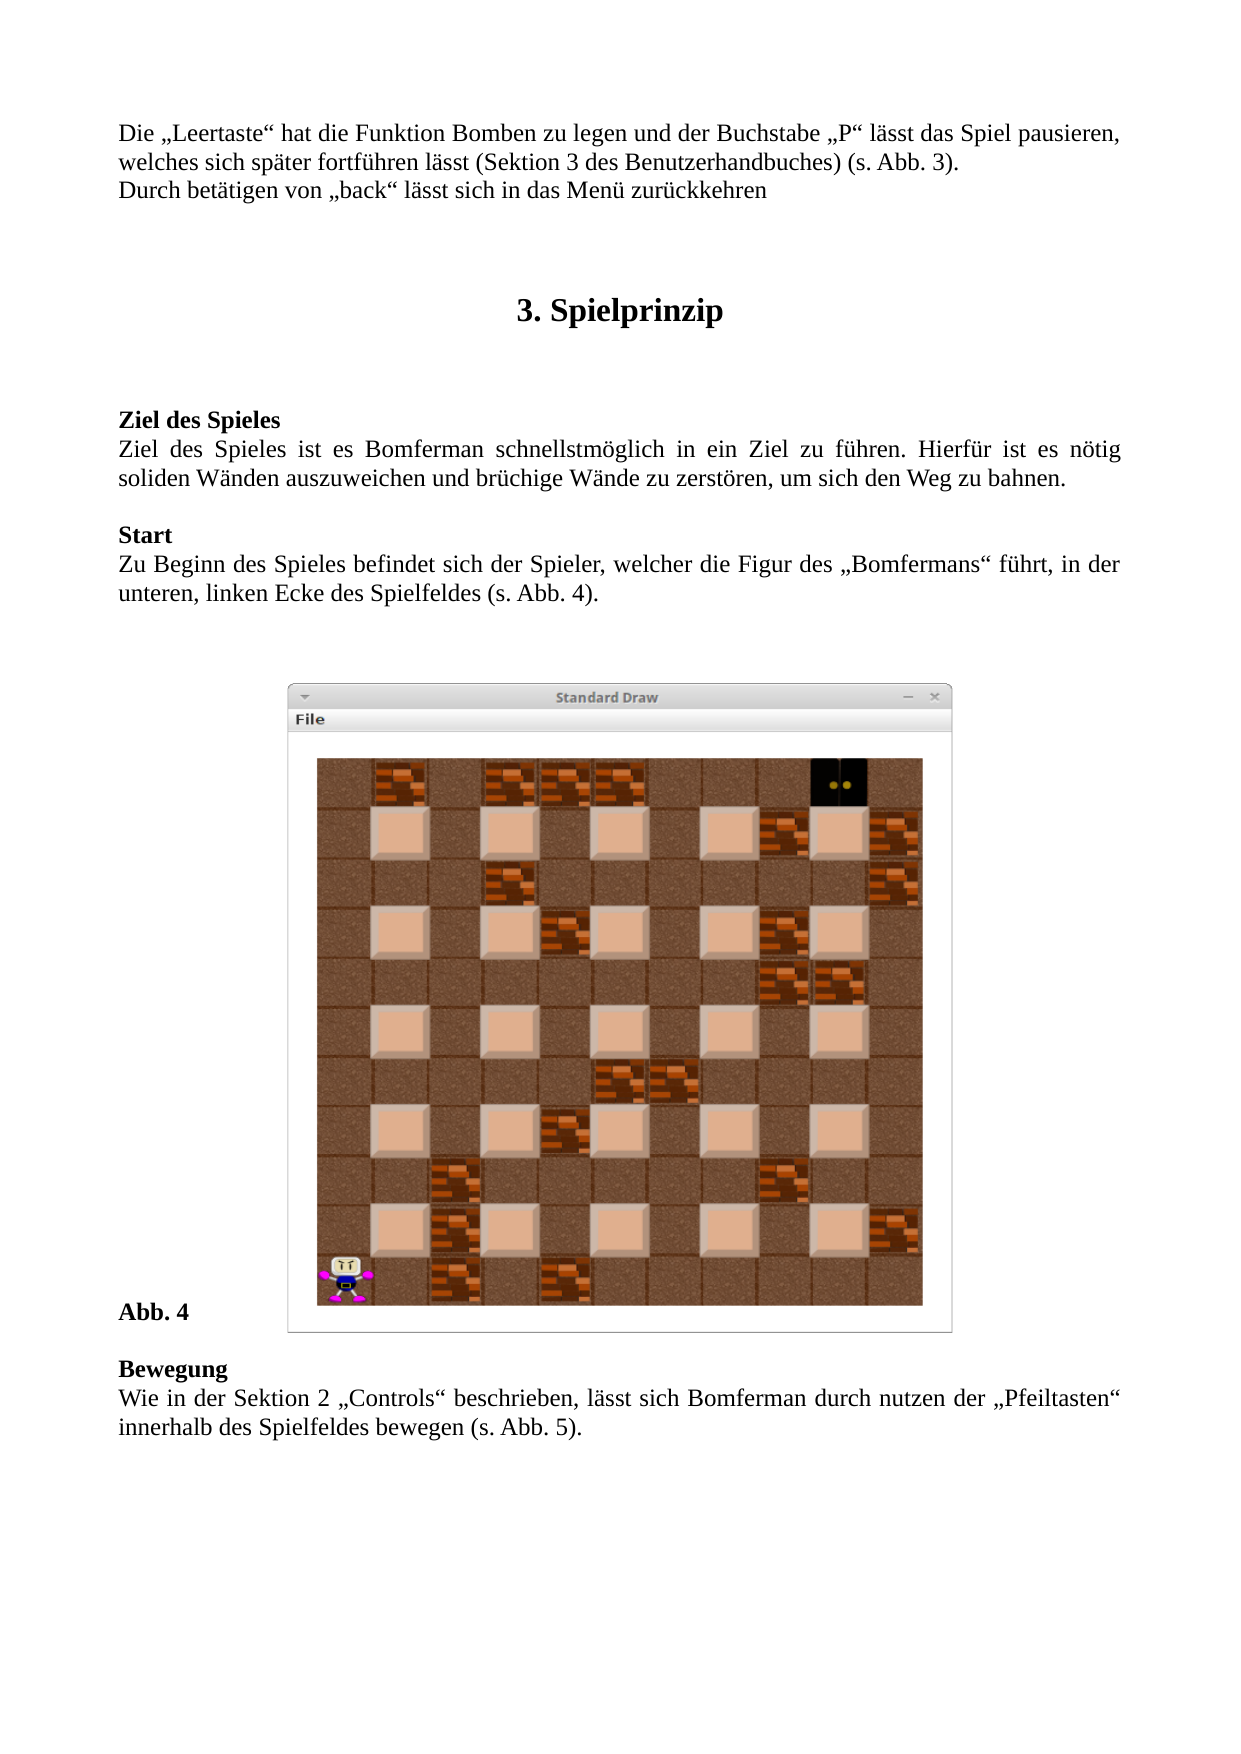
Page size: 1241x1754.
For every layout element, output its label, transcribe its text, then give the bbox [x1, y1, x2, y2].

text Ziel des Spieles [118, 406, 1122, 434]
text [953, 1297, 1122, 1326]
text Wie in der Sektion 2 „Controls“ beschrieben, lässt sich Bomferman durch nutzen der „Pfeiltasten“ innerhalb des Spielfeldes bewegen (s. Abb. 5). [118, 1383, 1122, 1441]
text Bewegung [118, 1354, 1122, 1383]
text 3. Spielprinzip [118, 291, 1122, 329]
text Start [118, 521, 1122, 549]
text Die „Leertaste“ hat die Funktion Bomben zu legen und der Buchstabe „P“ lässt das Spiel pausieren, welches sich später fortführen lässt (Sektion 3 des Benutzerhandbuches) (s. Abb. 3). [118, 118, 1122, 176]
text Zu Beginn des Spieles befindet sich der Spieler, welcher die Figur des „Bomfermans“ führt, in der unteren, linken Ecke des Spielfeldes (s. Abb. 4). [118, 549, 1122, 607]
text Ziel des Spieles ist es Bomferman schnellstmöglich in ein Ziel zu führen. Hierfür ist es nötig soliden Wänden auszuweichen und brüchige Wände zu zerstören, um sich den Weg zu bahnen. [118, 434, 1122, 492]
text Abb. 4 [118, 1297, 287, 1326]
picture [287, 683, 953, 1333]
text Durch betätigen von „back“ lässt sich in das Menü zurückkehren [118, 176, 1122, 204]
